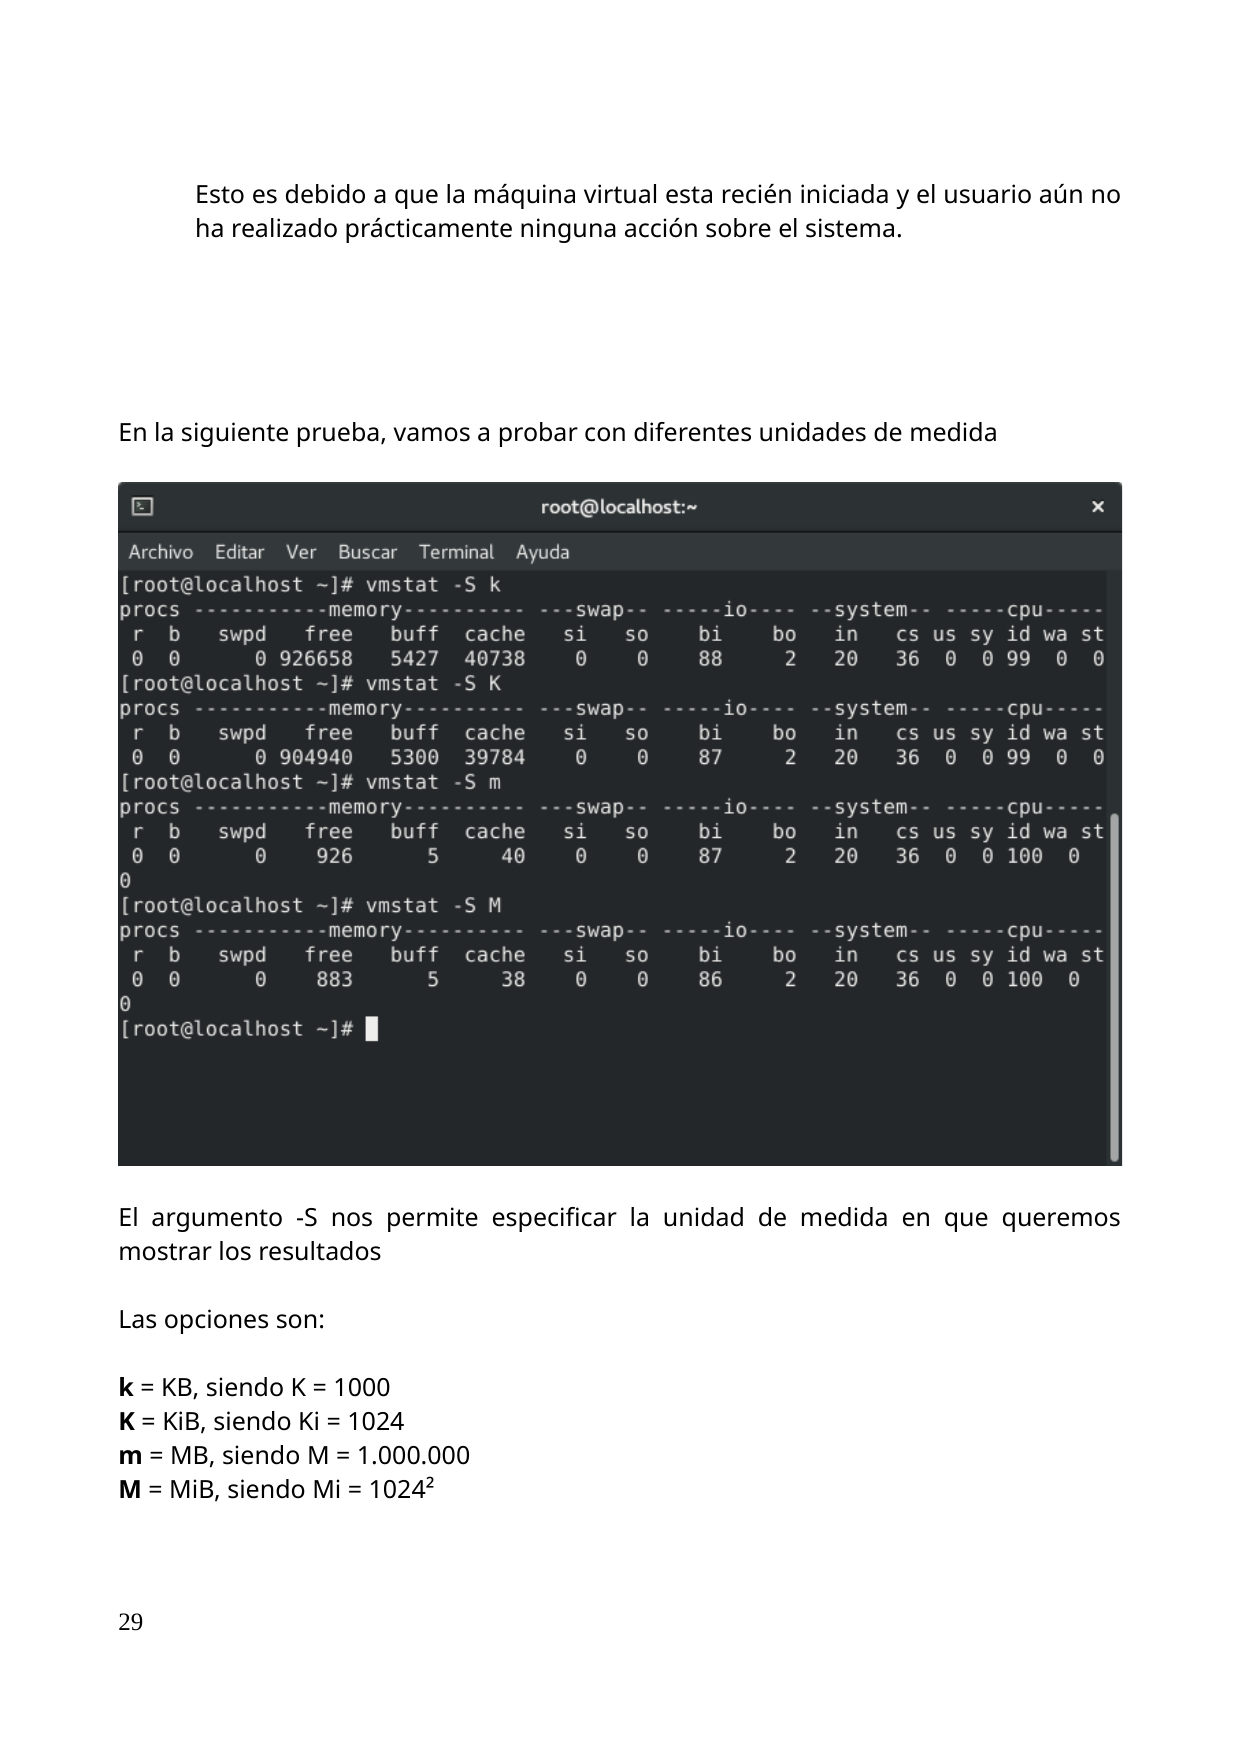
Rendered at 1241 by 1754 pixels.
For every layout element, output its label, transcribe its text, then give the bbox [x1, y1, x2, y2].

text Las opciones son: [118, 1302, 1122, 1336]
text k = KB, siendo K = 1000 [118, 1370, 1122, 1404]
text Esto es debido a que la máquina virtual esta recién iniciada y el usuario aún no ha realizado prácticamente ninguna acción sobre el sistema. [195, 176, 1122, 244]
text m = MB, siendo M = 1.000.000 [118, 1438, 1122, 1472]
text En la siguiente prueba, vamos a probar con diferentes unidades de medida [118, 415, 1122, 449]
picture [118, 482, 1123, 1166]
text El argumento -S nos permite especificar la unidad de medida en que queremos mostrar los resultados [118, 1199, 1122, 1268]
text M = MiB, siendo Mi = 1024² [118, 1472, 1122, 1506]
text K = KiB, siendo Ki = 1024 [118, 1404, 1122, 1438]
